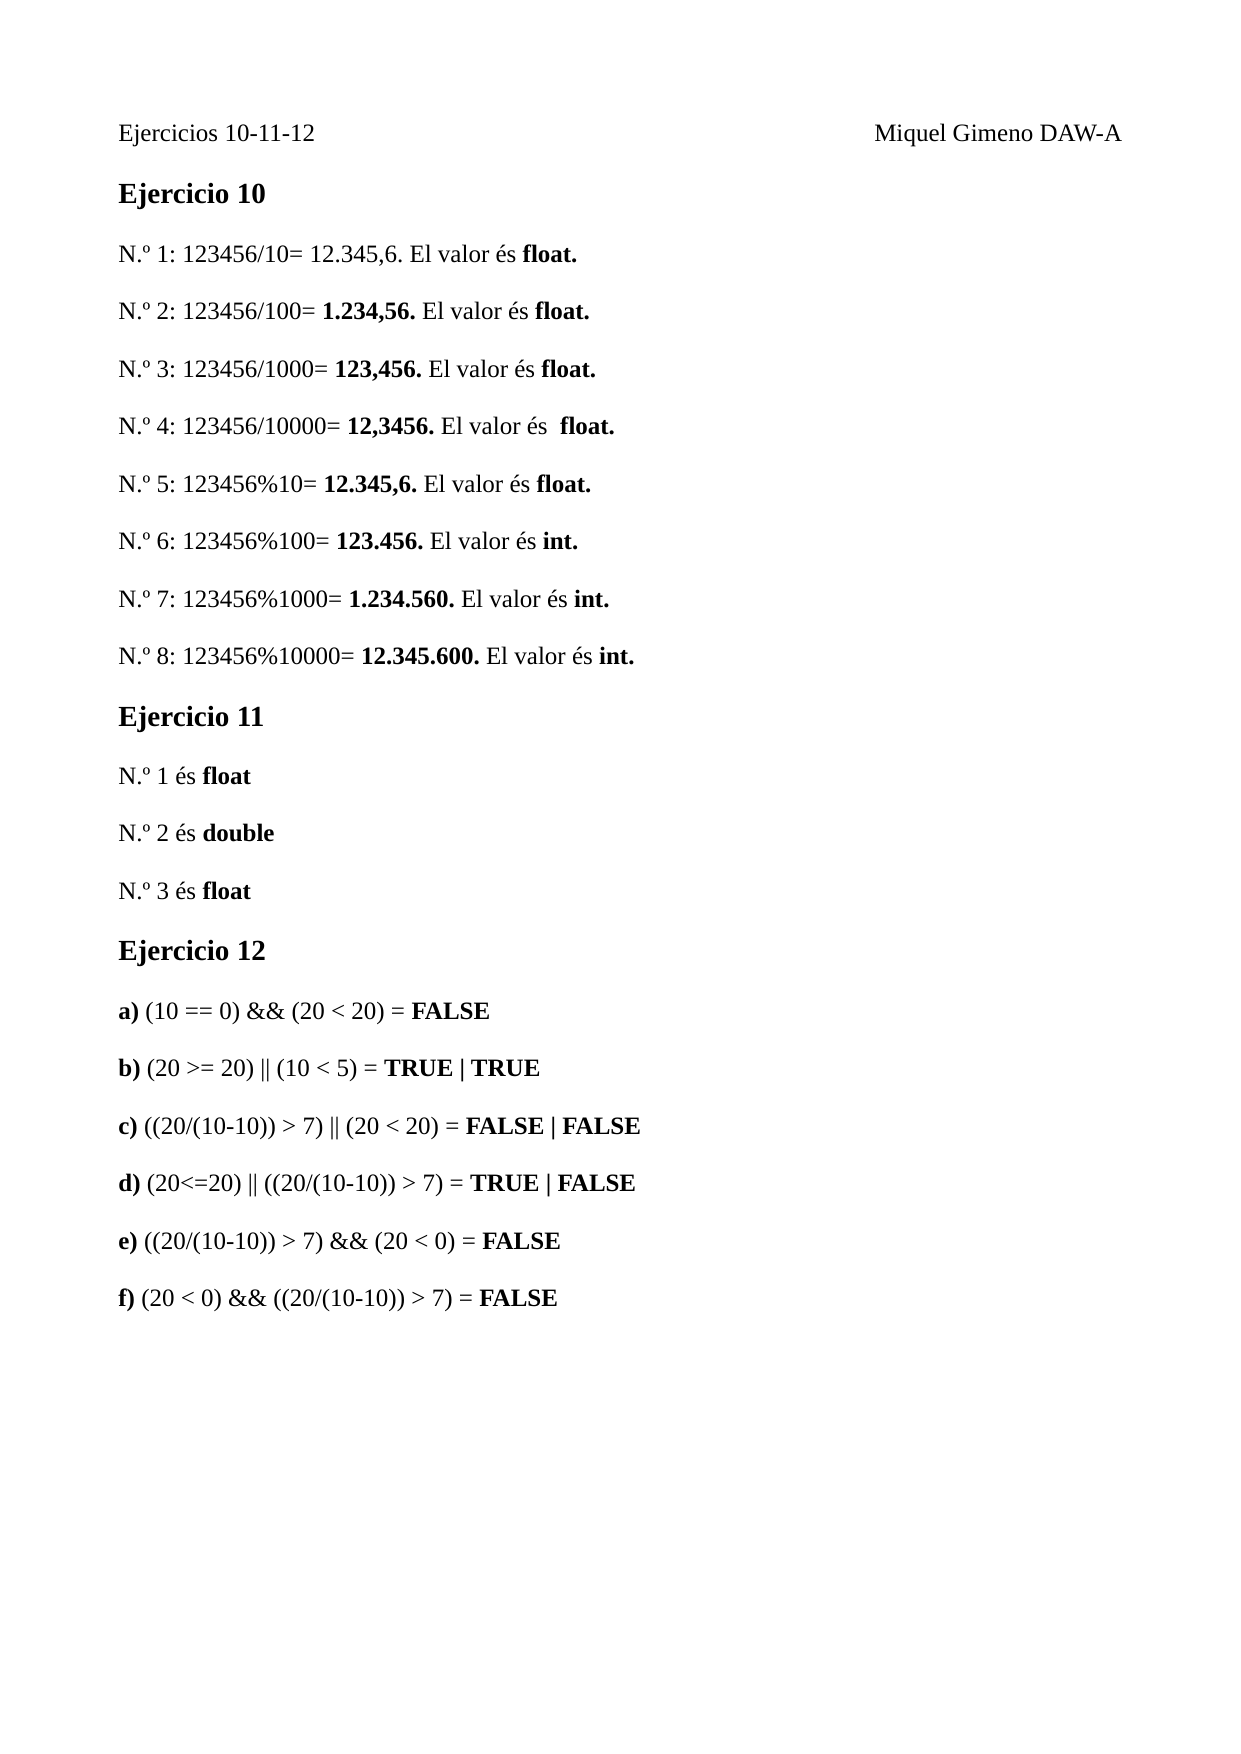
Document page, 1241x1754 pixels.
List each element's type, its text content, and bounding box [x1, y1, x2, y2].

text N.º 3 és float [118, 876, 1122, 905]
text b) (20 >= 20) || (10 < 5) = TRUE | TRUE [118, 1053, 1122, 1082]
text Ejercicio 12 [118, 933, 1122, 967]
text N.º 1 és float [118, 761, 1122, 790]
text N.º 2: 123456/100= 1.234,56. El valor és float. [118, 296, 1122, 325]
text d) (20<=20) || ((20/(10-10)) > 7) = TRUE | FALSE [118, 1168, 1122, 1197]
text a) (10 == 0) && (20 < 20) = FALSE [118, 996, 1122, 1024]
text N.º 4: 123456/10000= 12,3456. El valor és float. [118, 411, 1122, 440]
text f) (20 < 0) && ((20/(10-10)) > 7) = FALSE [118, 1283, 1122, 1312]
text e) ((20/(10-10)) > 7) && (20 < 0) = FALSE [118, 1226, 1122, 1254]
text N.º 3: 123456/1000= 123,456. El valor és float. [118, 354, 1122, 382]
text Ejercicio 11 [118, 699, 1122, 732]
text N.º 7: 123456%1000= 1.234.560. El valor és int. [118, 584, 1122, 612]
text N.º 6: 123456%100= 123.456. El valor és int. [118, 526, 1122, 555]
text N.º 2 és double [118, 818, 1122, 847]
text N.º 1: 123456/10= 12.345,6. El valor és float. [118, 239, 1122, 267]
text Ejercicio 10 [118, 176, 1122, 210]
text N.º 8: 123456%10000= 12.345.600. El valor és int. [118, 641, 1122, 670]
text c) ((20/(10-10)) > 7) || (20 < 20) = FALSE | FALSE [118, 1111, 1122, 1139]
text N.º 5: 123456%10= 12.345,6. El valor és float. [118, 469, 1122, 497]
